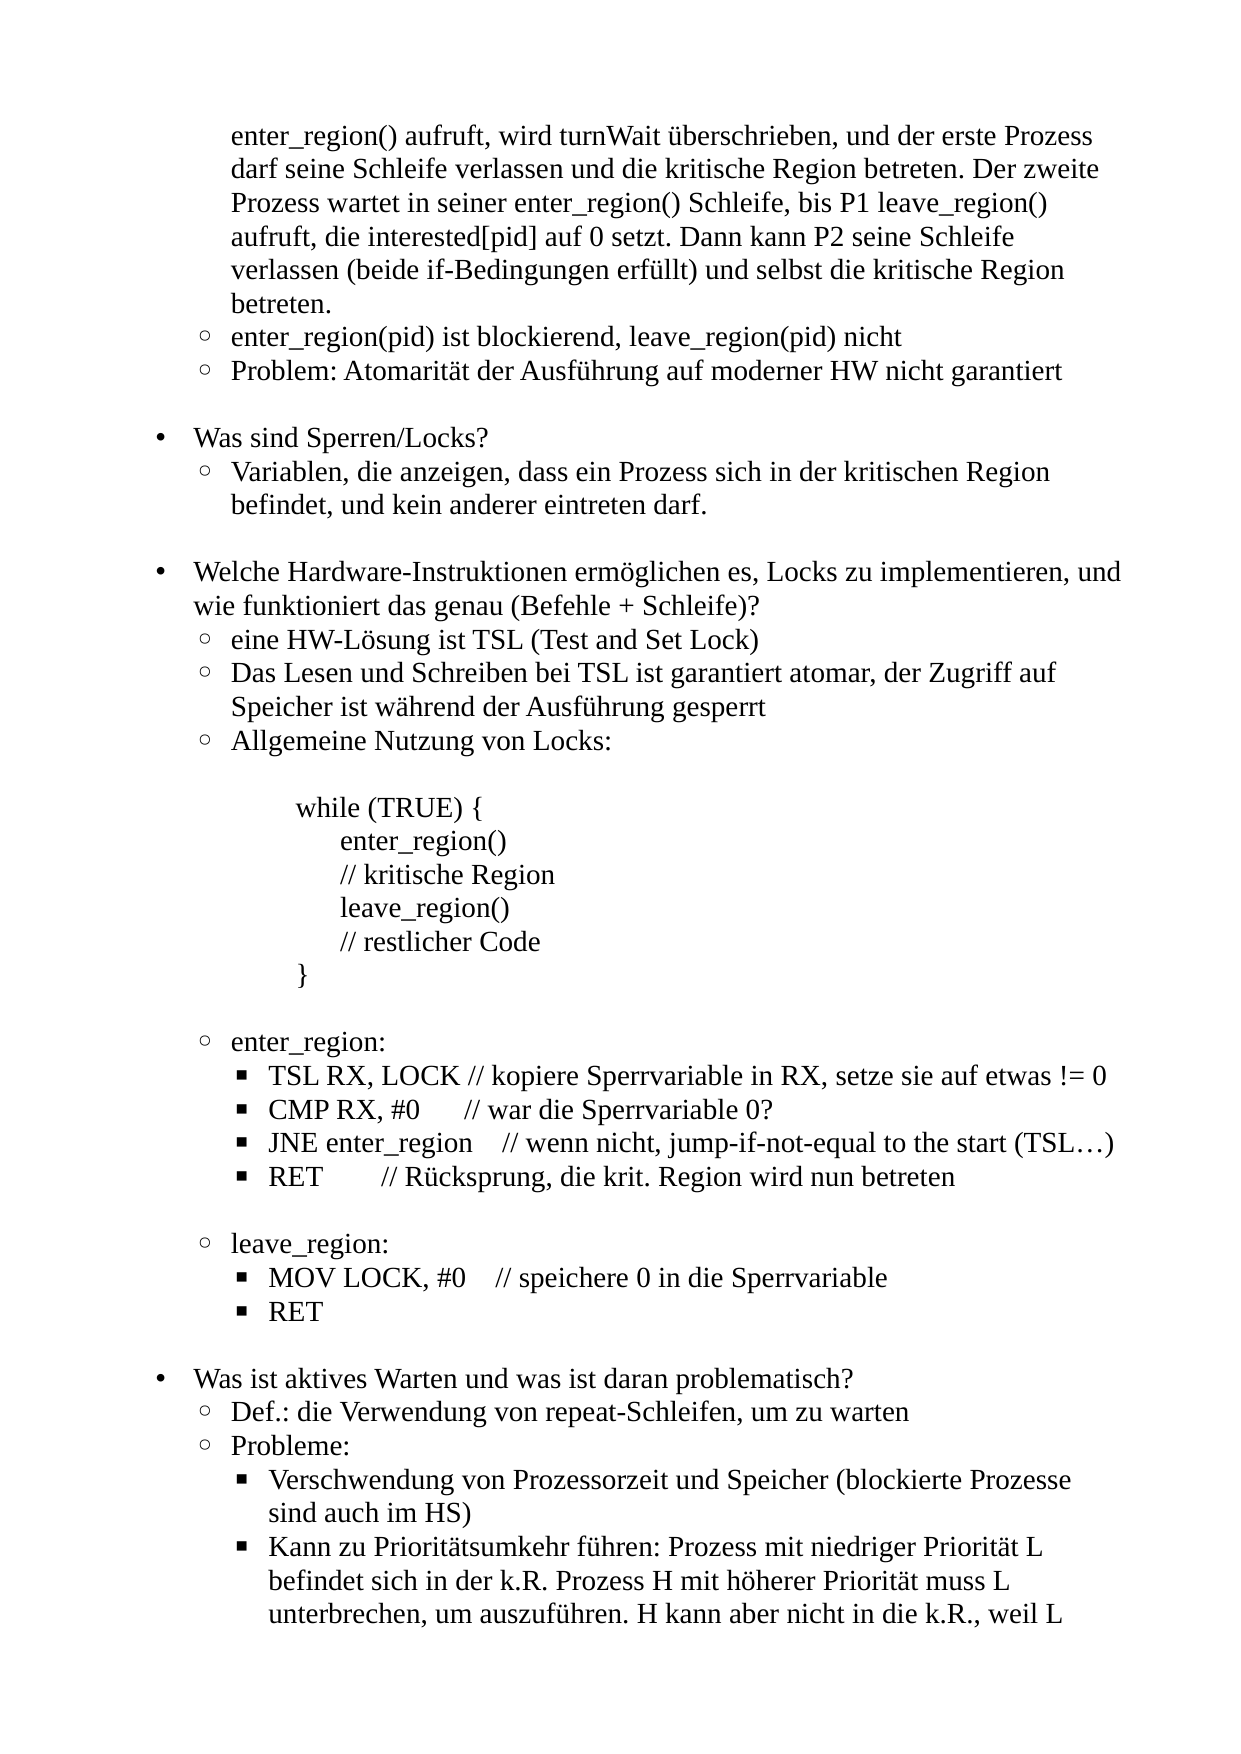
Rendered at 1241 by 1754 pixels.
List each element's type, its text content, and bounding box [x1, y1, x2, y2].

text } [118, 957, 1122, 991]
list Welche Hardware-Instruktionen ermöglichen es, Locks zu implementieren, und wie funktioniert das genau (Befehle + Schleife)? [156, 554, 1122, 622]
list enter_region() aufruft, wird turnWait überschrieben, und der erste Prozess darf seine Schleife verlassen und die kritische Region betreten. Der zweite Prozess wartet in seiner enter_region() Schleife, bis P1 leave_region() aufruft, die interested[pid] auf 0 setzt. Dann kann P2 seine Schleife verlassen (beide if-Bedingungen erfüllt) und selbst die kritische Region betreten. [193, 118, 1122, 319]
list RET [231, 1294, 1122, 1327]
list Kann zu Prioritätsumkehr führen: Prozess mit niedriger Priorität L befindet sich in der k.R. Prozess H mit höherer Priorität muss L unterbrechen, um auszuführen. H kann aber nicht in die k.R., weil L [231, 1529, 1122, 1630]
list leave_region: [193, 1226, 1122, 1260]
list Allgemeine Nutzung von Locks: [193, 723, 1122, 756]
list CMP RX, #0 // war die Sperrvariable 0? [231, 1092, 1122, 1126]
list eine HW-Lösung ist TSL (Test and Set Lock) [193, 622, 1122, 655]
list enter_region(pid) ist blockierend, leave_region(pid) nicht [193, 319, 1122, 353]
list Def.: die Verwendung von repeat-Schleifen, um zu warten [193, 1394, 1122, 1428]
text while (TRUE) { [118, 790, 1122, 823]
text leave_region() [118, 890, 1122, 924]
list Das Lesen und Schreiben bei TSL ist garantiert atomar, der Zugriff auf Speicher ist während der Ausführung gesperrt [193, 655, 1122, 723]
list MOV LOCK, #0 // speichere 0 in die Sperrvariable [231, 1260, 1122, 1294]
list JNE enter_region // wenn nicht, jump-if-not-equal to the start (TSL…) [231, 1126, 1122, 1159]
list Problem: Atomarität der Ausführung auf moderner HW nicht garantiert [193, 353, 1122, 387]
text enter_region() [118, 823, 1122, 857]
text // kritische Region [118, 857, 1122, 890]
list Variablen, die anzeigen, dass ein Prozess sich in der kritischen Region befindet, und kein anderer eintreten darf. [193, 454, 1122, 521]
list Verschwendung von Prozessorzeit und Speicher (blockierte Prozesse sind auch im HS) [231, 1462, 1122, 1529]
list RET // Rücksprung, die krit. Region wird nun betreten [231, 1159, 1122, 1193]
list Was sind Sperren/Locks? [156, 420, 1122, 454]
list TSL RX, LOCK // kopiere Sperrvariable in RX, setze sie auf etwas != 0 [231, 1058, 1122, 1092]
list Probleme: [193, 1428, 1122, 1462]
list enter_region: [193, 1024, 1122, 1058]
text // restlicher Code [118, 924, 1122, 957]
list Was ist aktives Warten und was ist daran problematisch? [156, 1361, 1122, 1394]
